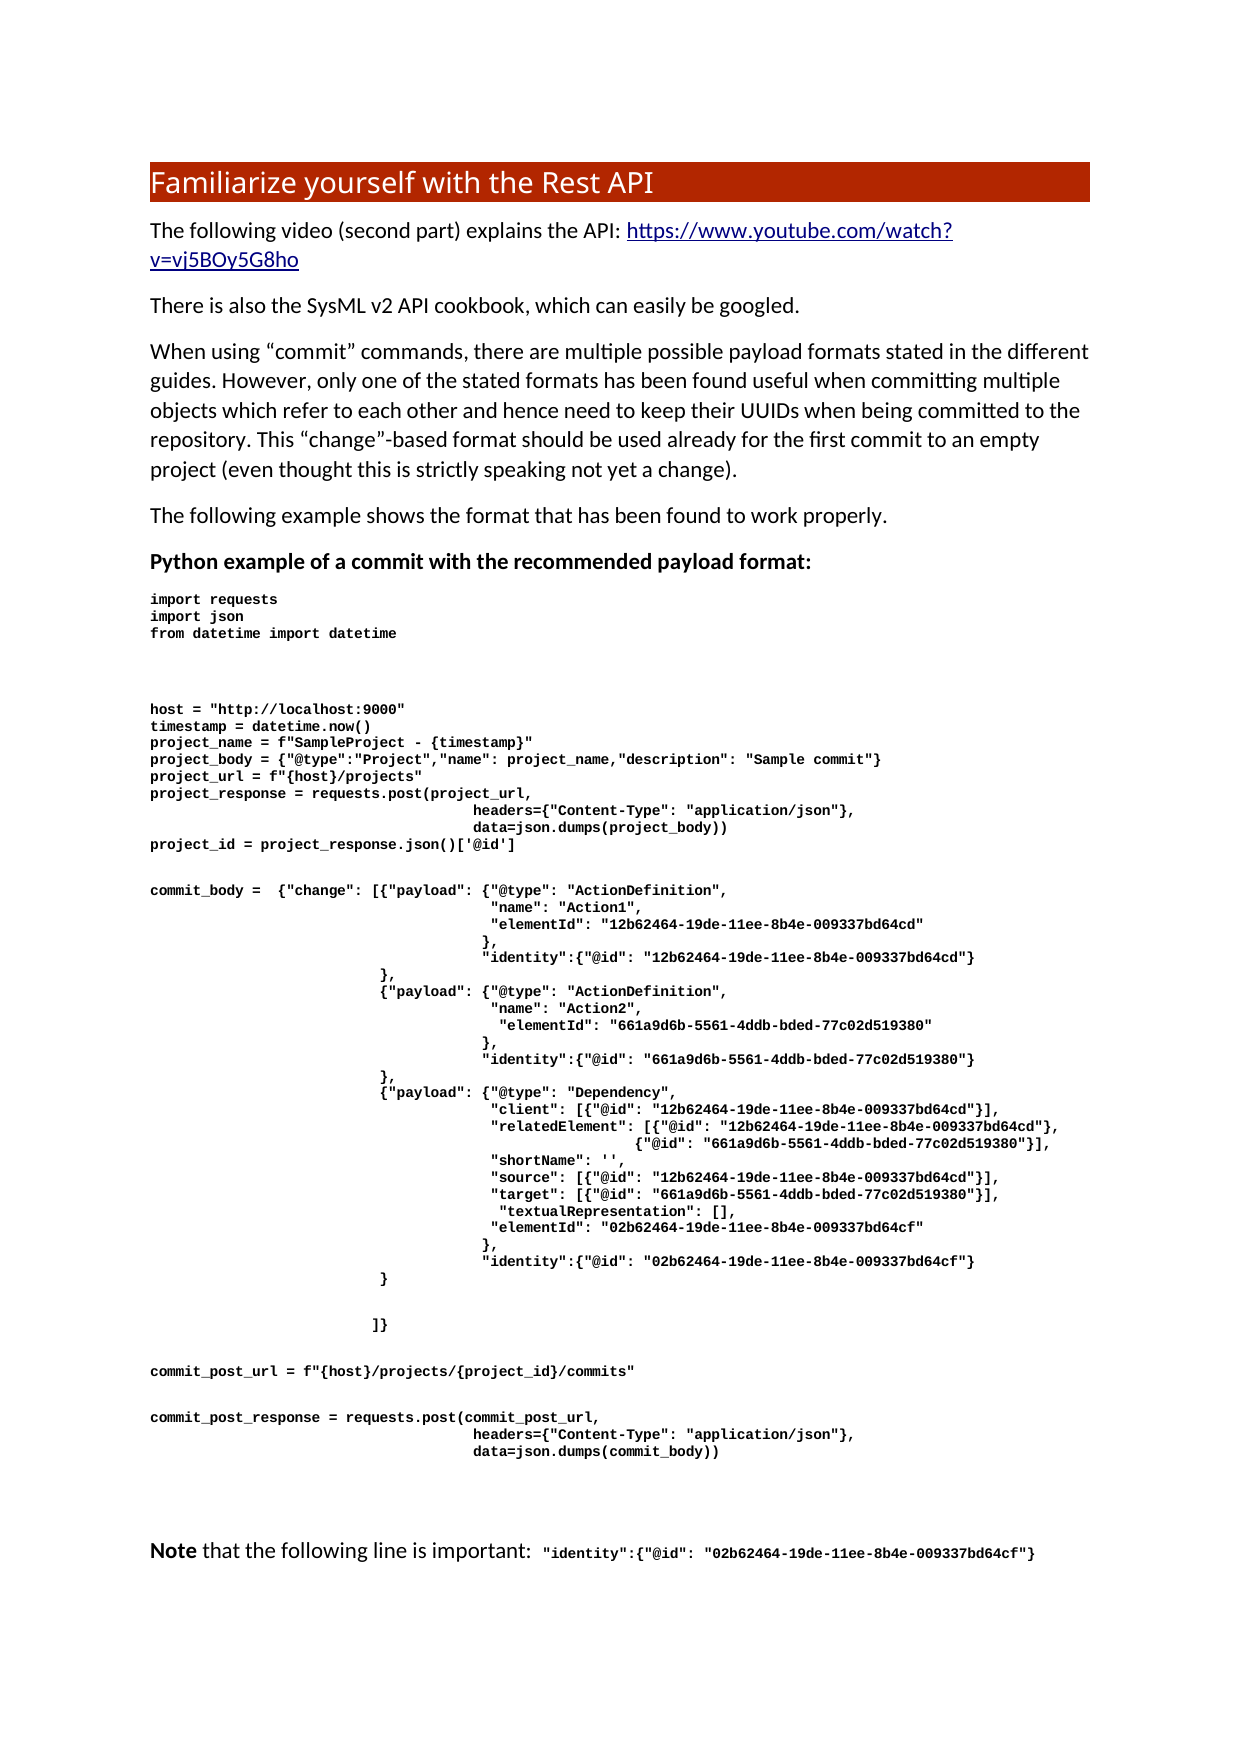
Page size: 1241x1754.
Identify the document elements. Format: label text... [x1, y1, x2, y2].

text The following example shows the format that has been found to work properly. [150, 501, 1090, 529]
text "name": "Action2", [150, 1001, 1090, 1018]
text "identity":{"@id": "661a9d6b-5561-4ddb-bded-77c02d519380"} [150, 1052, 1090, 1068]
text ]} [150, 1318, 1090, 1334]
text project_id = project_response.json()['@id'] [150, 837, 1090, 853]
text "client": [{"@id": "12b62464-19de-11ee-8b4e-009337bd64cd"}], [150, 1103, 1090, 1119]
text The following video (second part) explains the API: https://www.youtube.com/watch?v=vj5BOy5G8ho [150, 216, 1090, 273]
text {"payload": {"@type": "Dependency", [150, 1086, 1090, 1102]
text }, [150, 1238, 1090, 1254]
text "elementId": "661a9d6b-5561-4ddb-bded-77c02d519380" [150, 1018, 1090, 1035]
text commit_body = {"change": [{"payload": {"@type": "ActionDefinition", [150, 883, 1090, 900]
text There is also the SysML v2 API cookbook, which can easily be googled. [150, 291, 1090, 319]
text import json [150, 609, 1090, 626]
text host = "http://localhost:9000" [150, 702, 1090, 718]
text "identity":{"@id": "12b62464-19de-11ee-8b4e-009337bd64cd"} [150, 951, 1090, 967]
text commit_post_url = f"{host}/projects/{project_id}/commits" [150, 1364, 1090, 1380]
text Note that the following line is important: "identity":{"@id": "02b62464-19de-11ee-8b4e-009337bd64cf"} [150, 1536, 1090, 1565]
subtitle Familiarize yourself with the Rest API [150, 162, 1090, 202]
text headers={"Content-Type": "application/json"}, [150, 803, 1090, 820]
text "elementId": "02b62464-19de-11ee-8b4e-009337bd64cf" [150, 1221, 1090, 1237]
text Python example of a commit with the recommended payload format: [150, 547, 1090, 575]
text }, [150, 1035, 1090, 1052]
text project_url = f"{host}/projects" [150, 769, 1090, 786]
text When using “commit” commands, there are multiple possible payload formats stated in the different guides. However, only one of the stated formats has been found useful when committing multiple objects which refer to each other and hence need to keep their UUIDs when being committed to the repository. This “change”-based format should be used already for the first commit to an empty project (even thought this is strictly speaking not yet a change). [150, 337, 1090, 483]
text data=json.dumps(commit_body)) [150, 1444, 1090, 1460]
text }, [150, 968, 1090, 984]
text "elementId": "12b62464-19de-11ee-8b4e-009337bd64cd" [150, 917, 1090, 933]
text project_name = f"SampleProject - {timestamp}" [150, 736, 1090, 752]
text "target": [{"@id": "661a9d6b-5561-4ddb-bded-77c02d519380"}], [150, 1187, 1090, 1203]
text headers={"Content-Type": "application/json"}, [150, 1427, 1090, 1443]
text timestamp = datetime.now() [150, 719, 1090, 735]
text data=json.dumps(project_body)) [150, 820, 1090, 837]
text "textualRepresentation": [], [150, 1204, 1090, 1220]
text from datetime import datetime [150, 626, 1090, 643]
text project_body = {"@type":"Project","name": project_name,"description": "Sample commit"} [150, 753, 1090, 769]
text "relatedElement": [{"@id": "12b62464-19de-11ee-8b4e-009337bd64cd"}, {"@id": "661a9d6b-5561-4ddb-bded-77c02d519380"}], [150, 1119, 1090, 1153]
text "identity":{"@id": "02b62464-19de-11ee-8b4e-009337bd64cf"} [150, 1254, 1090, 1271]
text }, [150, 934, 1090, 950]
text commit_post_response = requests.post(commit_post_url, [150, 1410, 1090, 1427]
text "name": "Action1", [150, 900, 1090, 917]
text }, [150, 1069, 1090, 1085]
text "shortName": '', [150, 1153, 1090, 1170]
text project_response = requests.post(project_url, [150, 786, 1090, 803]
text "source": [{"@id": "12b62464-19de-11ee-8b4e-009337bd64cd"}], [150, 1170, 1090, 1187]
text import requests [150, 593, 1090, 609]
text {"payload": {"@type": "ActionDefinition", [150, 984, 1090, 1001]
text } [150, 1271, 1090, 1288]
